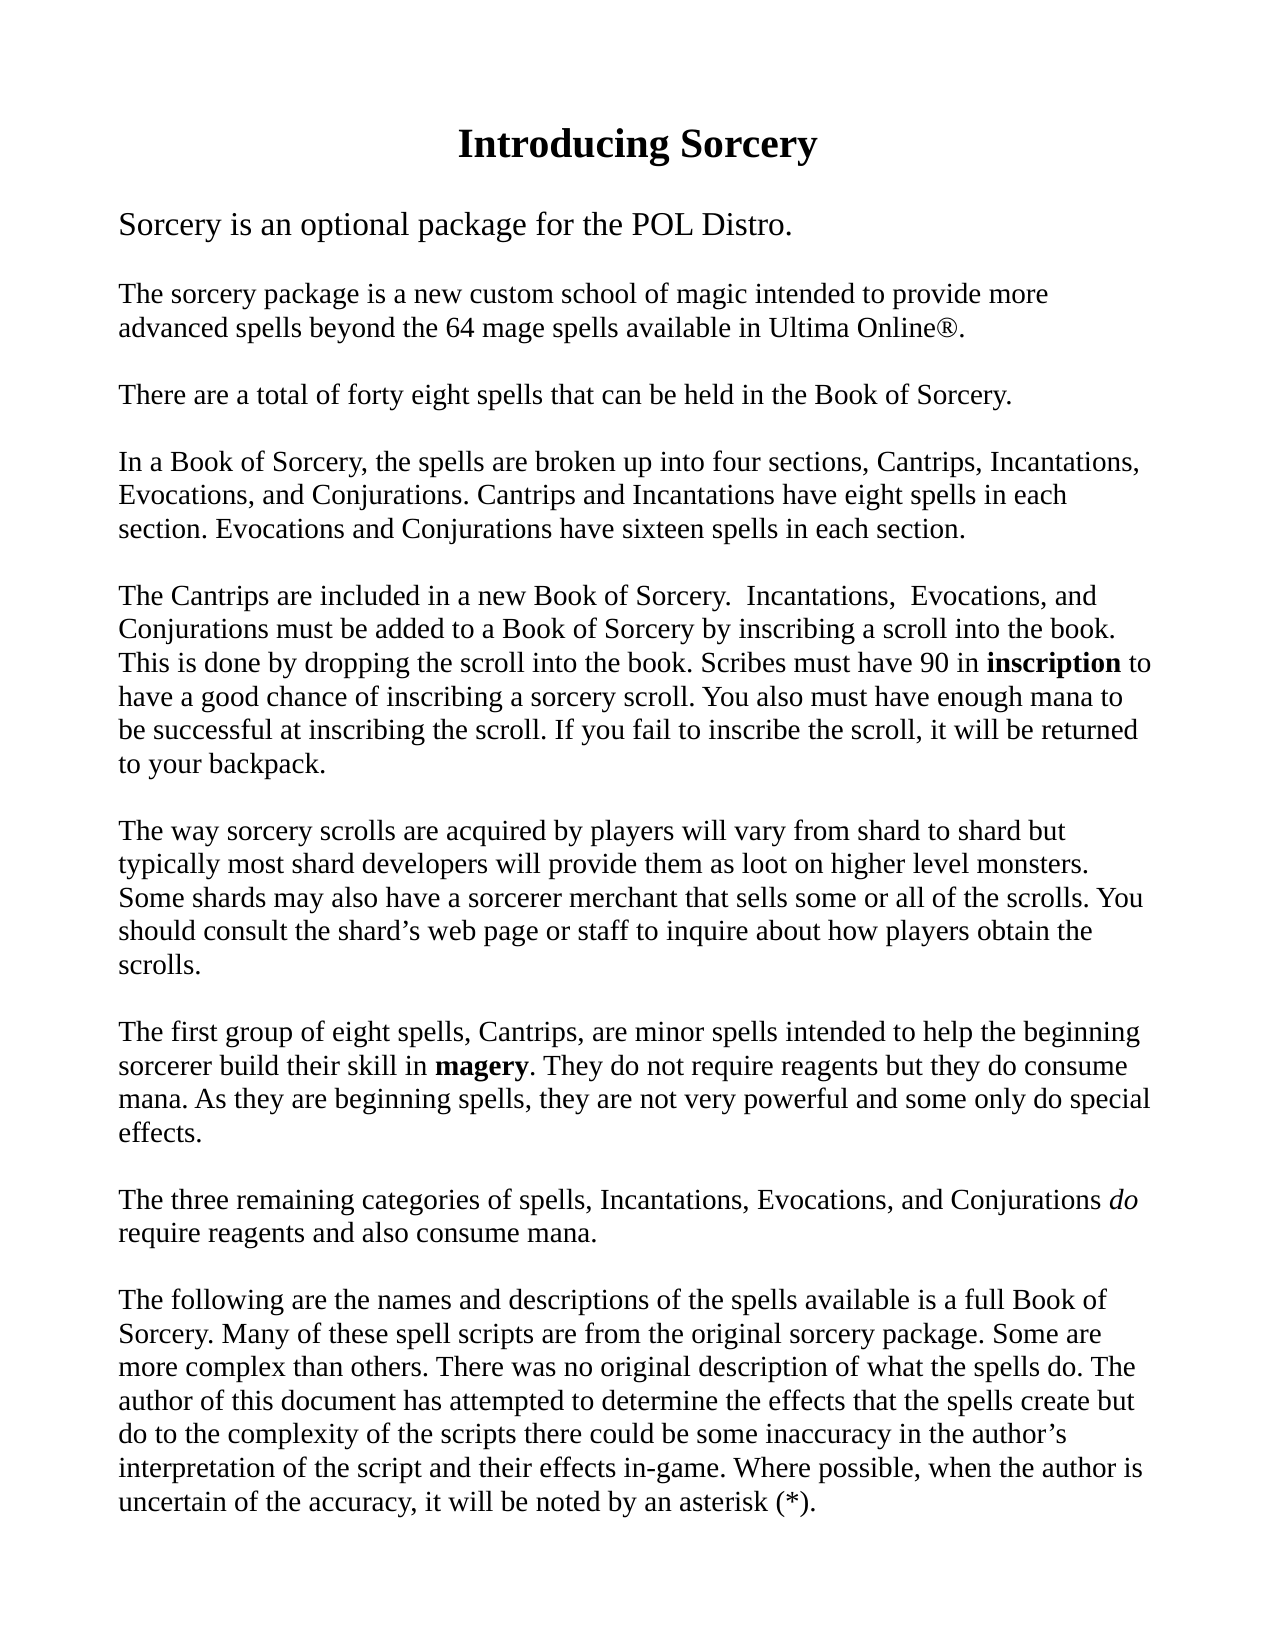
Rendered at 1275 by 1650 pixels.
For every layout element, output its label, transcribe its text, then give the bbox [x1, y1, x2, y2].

text The three remaining categories of spells, Incantations, Evocations, and Conjurations do require reagents and also consume mana. [118, 1182, 1157, 1249]
text The Cantrips are included in a new Book of Sorcery. Incantations, Evocations, and Conjurations must be added to a Book of Sorcery by inscribing a scroll into the book. This is done by dropping the scroll into the book. Scribes must have 90 in inscription to have a good chance of inscribing a sorcery scroll. You also must have enough mana to be successful at inscribing the scroll. If you fail to inscribe the scroll, it will be returned to your backpack. [118, 578, 1157, 779]
text The first group of eight spells, Cantrips, are minor spells intended to help the beginning sorcerer build their skill in magery. They do not require reagents but they do consume mana. As they are beginning spells, they are not very powerful and some only do special effects. [118, 1014, 1157, 1148]
text Sorcery is an optional package for the POL Distro. [118, 204, 1157, 243]
text Introducing Sorcery [118, 118, 1157, 166]
text There are a total of forty eight spells that can be held in the Book of Sorcery. [118, 377, 1157, 410]
text The sorcery package is a new custom school of magic intended to provide more advanced spells beyond the 64 mage spells available in Ultima Online®. [118, 276, 1157, 343]
text The way sorcery scrolls are acquired by players will vary from shard to shard but typically most shard developers will provide them as loot on higher level monsters. Some shards may also have a sorcerer merchant that sells some or all of the scrolls. You should consult the shard’s web page or staff to inquire about how players obtain the scrolls. [118, 813, 1157, 981]
text The following are the names and descriptions of the spells available is a full Book of Sorcery. Many of these spell scripts are from the original sorcery package. Some are more complex than others. There was no original description of what the spells do. The author of this document has attempted to determine the effects that the spells create but do to the complexity of the scripts there could be some inaccuracy in the author’s interpretation of the script and their effects in-game. Where possible, when the author is uncertain of the accuracy, it will be noted by an asterisk (*). [118, 1282, 1157, 1517]
text In a Book of Sorcery, the spells are broken up into four sections, Cantrips, Incantations, Evocations, and Conjurations. Cantrips and Incantations have eight spells in each section. Evocations and Conjurations have sixteen spells in each section. [118, 444, 1157, 544]
